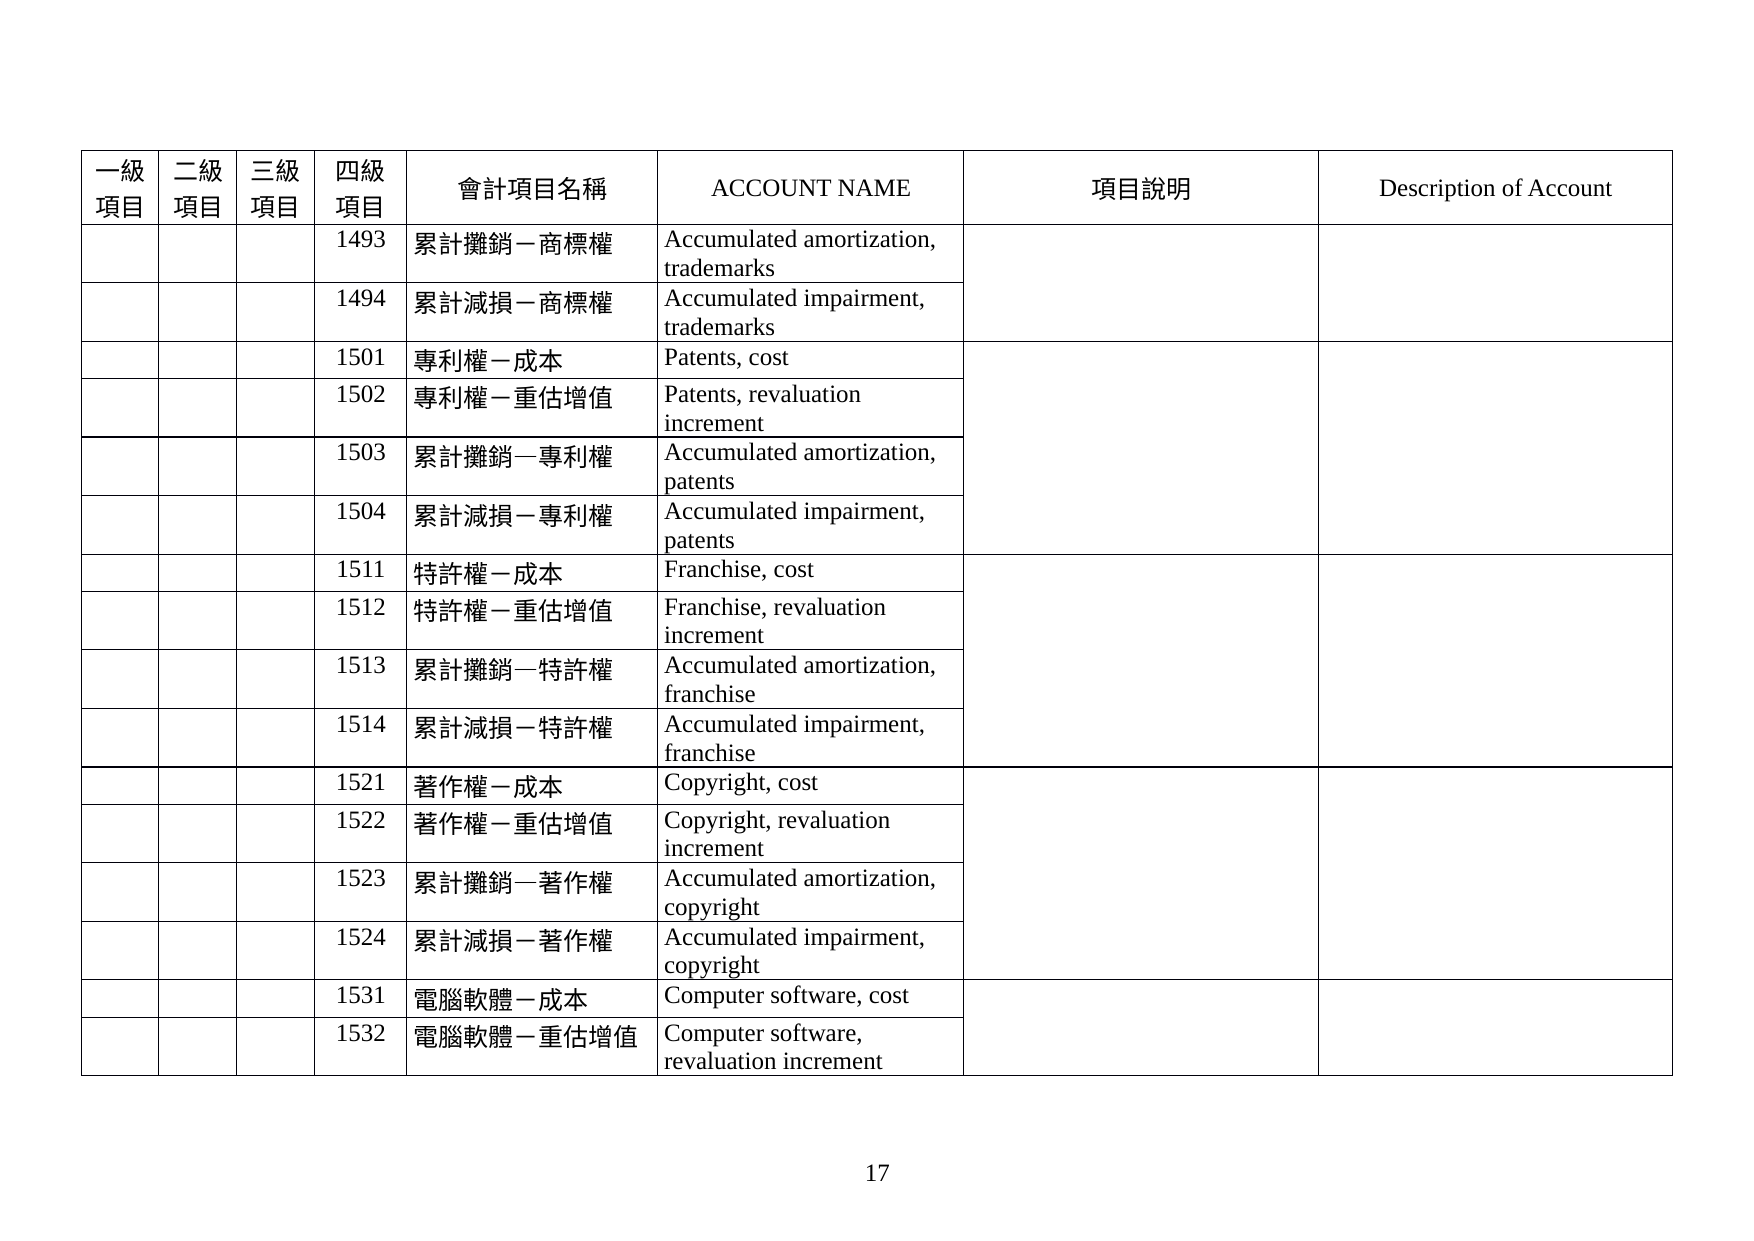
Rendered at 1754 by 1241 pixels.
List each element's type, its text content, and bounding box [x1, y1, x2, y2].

table_cell [82, 805, 158, 862]
table_cell 1522 [315, 805, 406, 862]
table_cell [964, 555, 1318, 766]
table_header 四級 項目 [315, 151, 406, 223]
table_cell [237, 805, 314, 862]
table_cell [237, 225, 314, 282]
table_cell [82, 650, 158, 708]
table_cell Accumulated amortization, franchise [658, 650, 963, 708]
table_cell 1524 [315, 922, 406, 979]
table_cell 1531 [315, 980, 406, 1017]
table_cell [1319, 980, 1672, 1075]
table_cell 1514 [315, 709, 406, 766]
table_cell Accumulated amortization, copyright [658, 863, 963, 921]
table_cell [159, 1018, 236, 1075]
table_cell 電腦軟體－成本 [407, 980, 657, 1017]
table_cell [237, 922, 314, 979]
table_cell [159, 805, 236, 862]
table_cell Accumulated amortization, patents [658, 438, 963, 495]
table_header 項目說明 [964, 151, 1318, 223]
table_cell 1521 [315, 768, 406, 804]
table_cell [82, 863, 158, 921]
table_cell [159, 496, 236, 553]
table_cell [237, 980, 314, 1017]
table_cell Accumulated impairment, patents [658, 496, 963, 553]
table_cell [82, 592, 158, 649]
table_cell Franchise, cost [658, 555, 963, 591]
table_cell [964, 225, 1318, 341]
table_cell [237, 283, 314, 341]
table_header 一級項目 [82, 151, 158, 223]
table_cell 特許權－成本 [407, 555, 657, 591]
table_cell [964, 768, 1318, 979]
table_cell 累計減損－商標權 [407, 283, 657, 341]
table_cell [237, 496, 314, 553]
table_cell 電腦軟體－重估增值 [407, 1018, 657, 1075]
table_cell [237, 342, 314, 378]
table_cell [82, 225, 158, 282]
table_cell 累計減損－特許權 [407, 709, 657, 766]
table_cell [82, 768, 158, 804]
table_cell 1523 [315, 863, 406, 921]
table_cell Accumulated impairment, copyright [658, 922, 963, 979]
table_cell [237, 709, 314, 766]
table_cell [159, 768, 236, 804]
table_cell [159, 283, 236, 341]
table_cell [237, 768, 314, 804]
table_cell 特許權－重估增值 [407, 592, 657, 649]
table_cell [237, 1018, 314, 1075]
table_cell 1504 [315, 496, 406, 553]
table_cell [1319, 555, 1672, 766]
table_cell 專利權－重估增值 [407, 379, 657, 436]
table_cell [237, 863, 314, 921]
table_cell Computer software, revaluation increment [658, 1018, 963, 1075]
table_cell Computer software, cost [658, 980, 963, 1017]
table_cell Copyright, cost [658, 768, 963, 804]
table_cell Patents, cost [658, 342, 963, 378]
table_cell 專利權－成本 [407, 342, 657, 378]
table_cell Accumulated impairment, franchise [658, 709, 963, 766]
table_cell 累計攤銷－商標權 [407, 225, 657, 282]
table_cell [159, 225, 236, 282]
table_cell 累計減損－著作權 [407, 922, 657, 979]
table_cell 1493 [315, 225, 406, 282]
table_cell [1319, 225, 1672, 341]
table_cell [159, 438, 236, 495]
table_cell 1511 [315, 555, 406, 591]
table_cell [159, 709, 236, 766]
table_header 二級項目 [159, 151, 236, 223]
table_cell Accumulated impairment, trademarks [658, 283, 963, 341]
table_cell [159, 863, 236, 921]
table_cell [82, 496, 158, 553]
table_cell [237, 650, 314, 708]
table_cell [1319, 342, 1672, 553]
table_header 三級項目 [237, 151, 314, 223]
table_cell 1502 [315, 379, 406, 436]
table_cell [82, 1018, 158, 1075]
table_cell 1513 [315, 650, 406, 708]
table_cell 累計減損－專利權 [407, 496, 657, 553]
table_cell Copyright, revaluation increment [658, 805, 963, 862]
table_cell 1532 [315, 1018, 406, 1075]
table_header 會計項目名稱 [407, 151, 657, 223]
table_cell 著作權－重估增值 [407, 805, 657, 862]
table_cell [237, 555, 314, 591]
table_cell [159, 922, 236, 979]
table_cell 累計攤銷—專利權 [407, 438, 657, 495]
table_cell [159, 650, 236, 708]
table_cell [237, 438, 314, 495]
table_cell 1501 [315, 342, 406, 378]
table_cell 著作權－成本 [407, 768, 657, 804]
table_cell Franchise, revaluation increment [658, 592, 963, 649]
table_cell [82, 379, 158, 436]
table_header ACCOUNT NAME [658, 151, 963, 223]
table_cell [964, 980, 1318, 1075]
table_cell [237, 379, 314, 436]
table_cell [159, 592, 236, 649]
table_cell [159, 555, 236, 591]
table_cell 1512 [315, 592, 406, 649]
table_cell Accumulated amortization, trademarks [658, 225, 963, 282]
table_cell 累計攤銷—著作權 [407, 863, 657, 921]
table_cell [237, 592, 314, 649]
table_cell [159, 342, 236, 378]
table_cell Patents, revaluation increment [658, 379, 963, 436]
table_cell [82, 438, 158, 495]
table_cell [82, 342, 158, 378]
table_header Description of Account [1319, 151, 1672, 223]
table_cell 累計攤銷—特許權 [407, 650, 657, 708]
table_cell 1494 [315, 283, 406, 341]
table_cell 1503 [315, 438, 406, 495]
table_cell [1319, 768, 1672, 979]
table_cell [82, 283, 158, 341]
table_cell [82, 922, 158, 979]
table_cell [82, 709, 158, 766]
table_cell [159, 379, 236, 436]
table_cell [82, 980, 158, 1017]
table_cell [964, 342, 1318, 553]
table_cell [82, 555, 158, 591]
table_cell [159, 980, 236, 1017]
